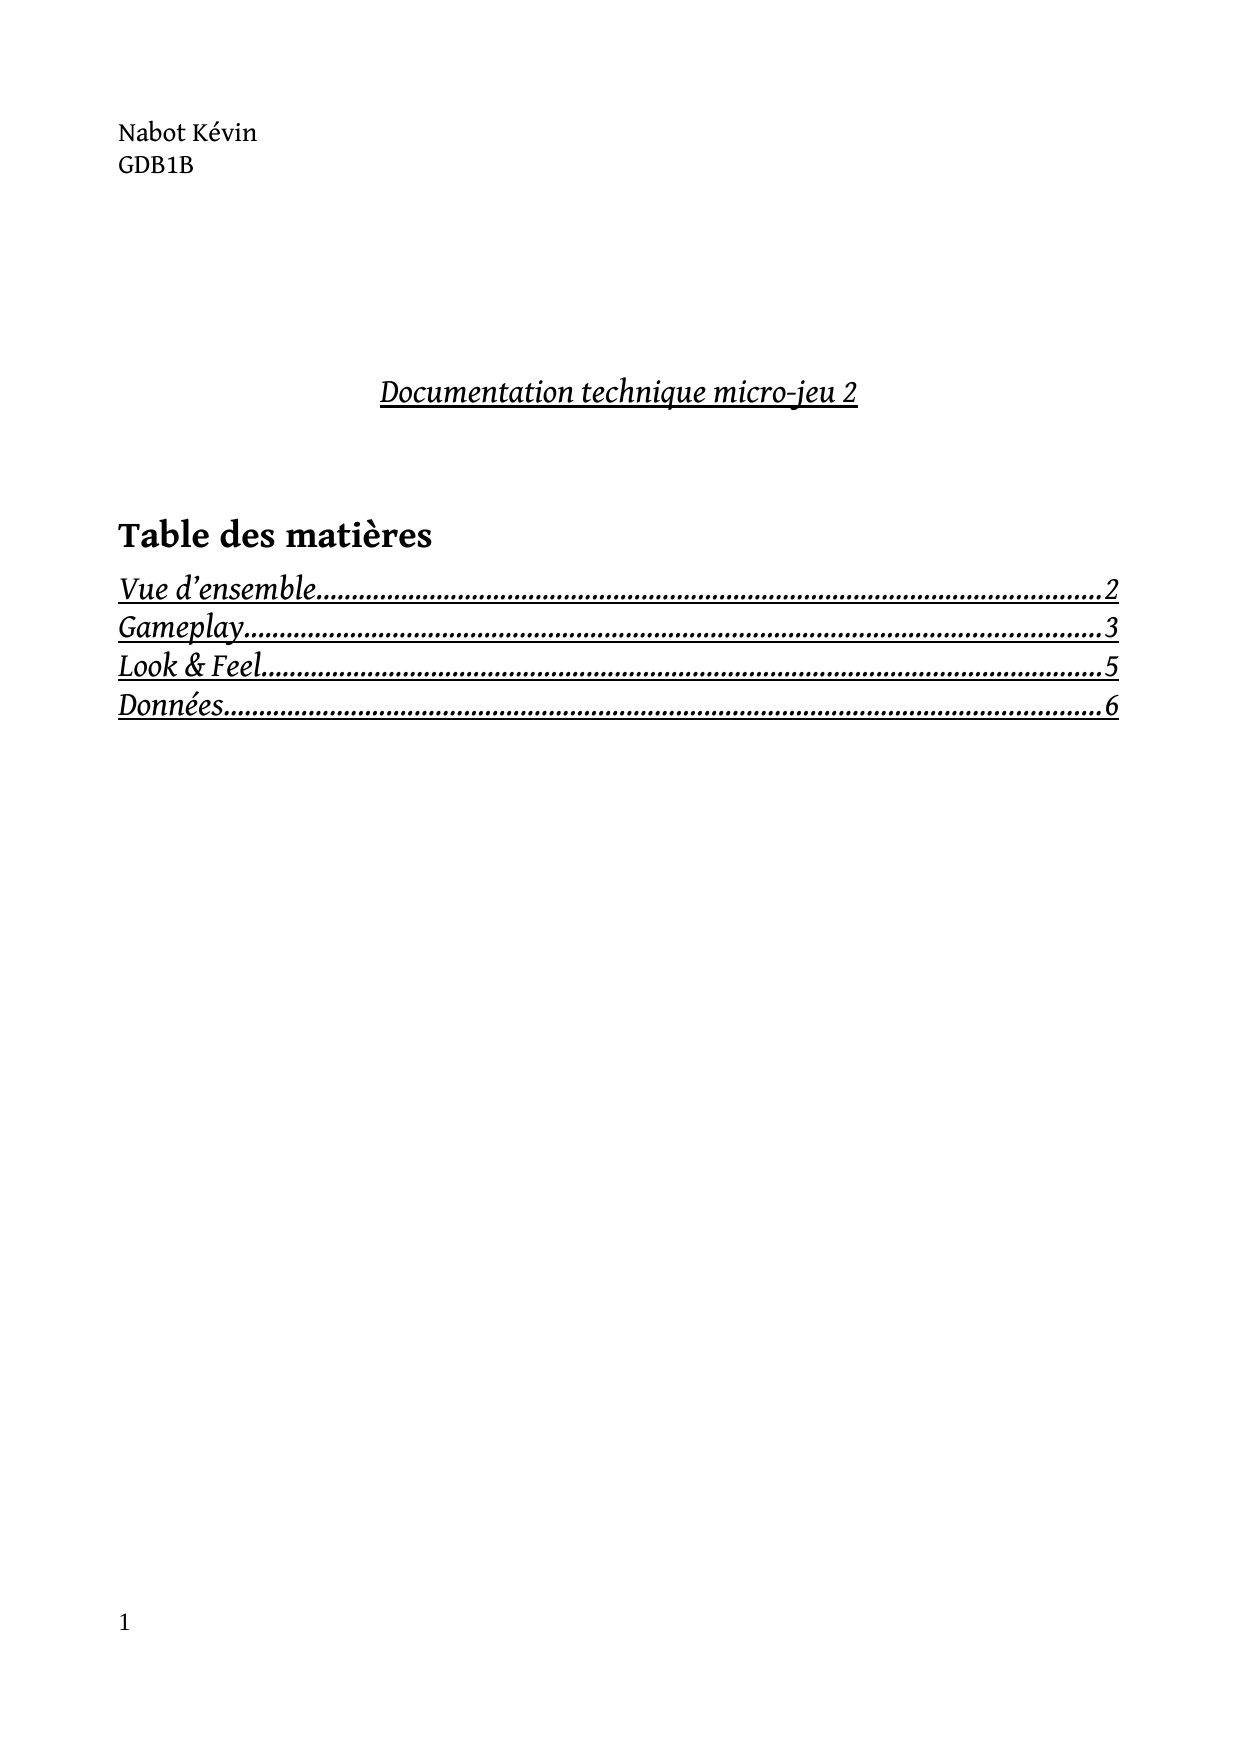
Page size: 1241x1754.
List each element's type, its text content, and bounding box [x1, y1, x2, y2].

text Vue d’ensemble 2 [118, 570, 1122, 609]
text GDB1B [118, 149, 1122, 181]
subtitle Table des matières [118, 514, 1122, 558]
text Nabot Kévin [118, 118, 1122, 149]
text Documentation technique micro-jeu 2 [118, 373, 1122, 412]
text Look & Feel 5 [118, 647, 1122, 686]
text Gameplay 3 [118, 609, 1122, 647]
text Données 6 [118, 686, 1122, 724]
